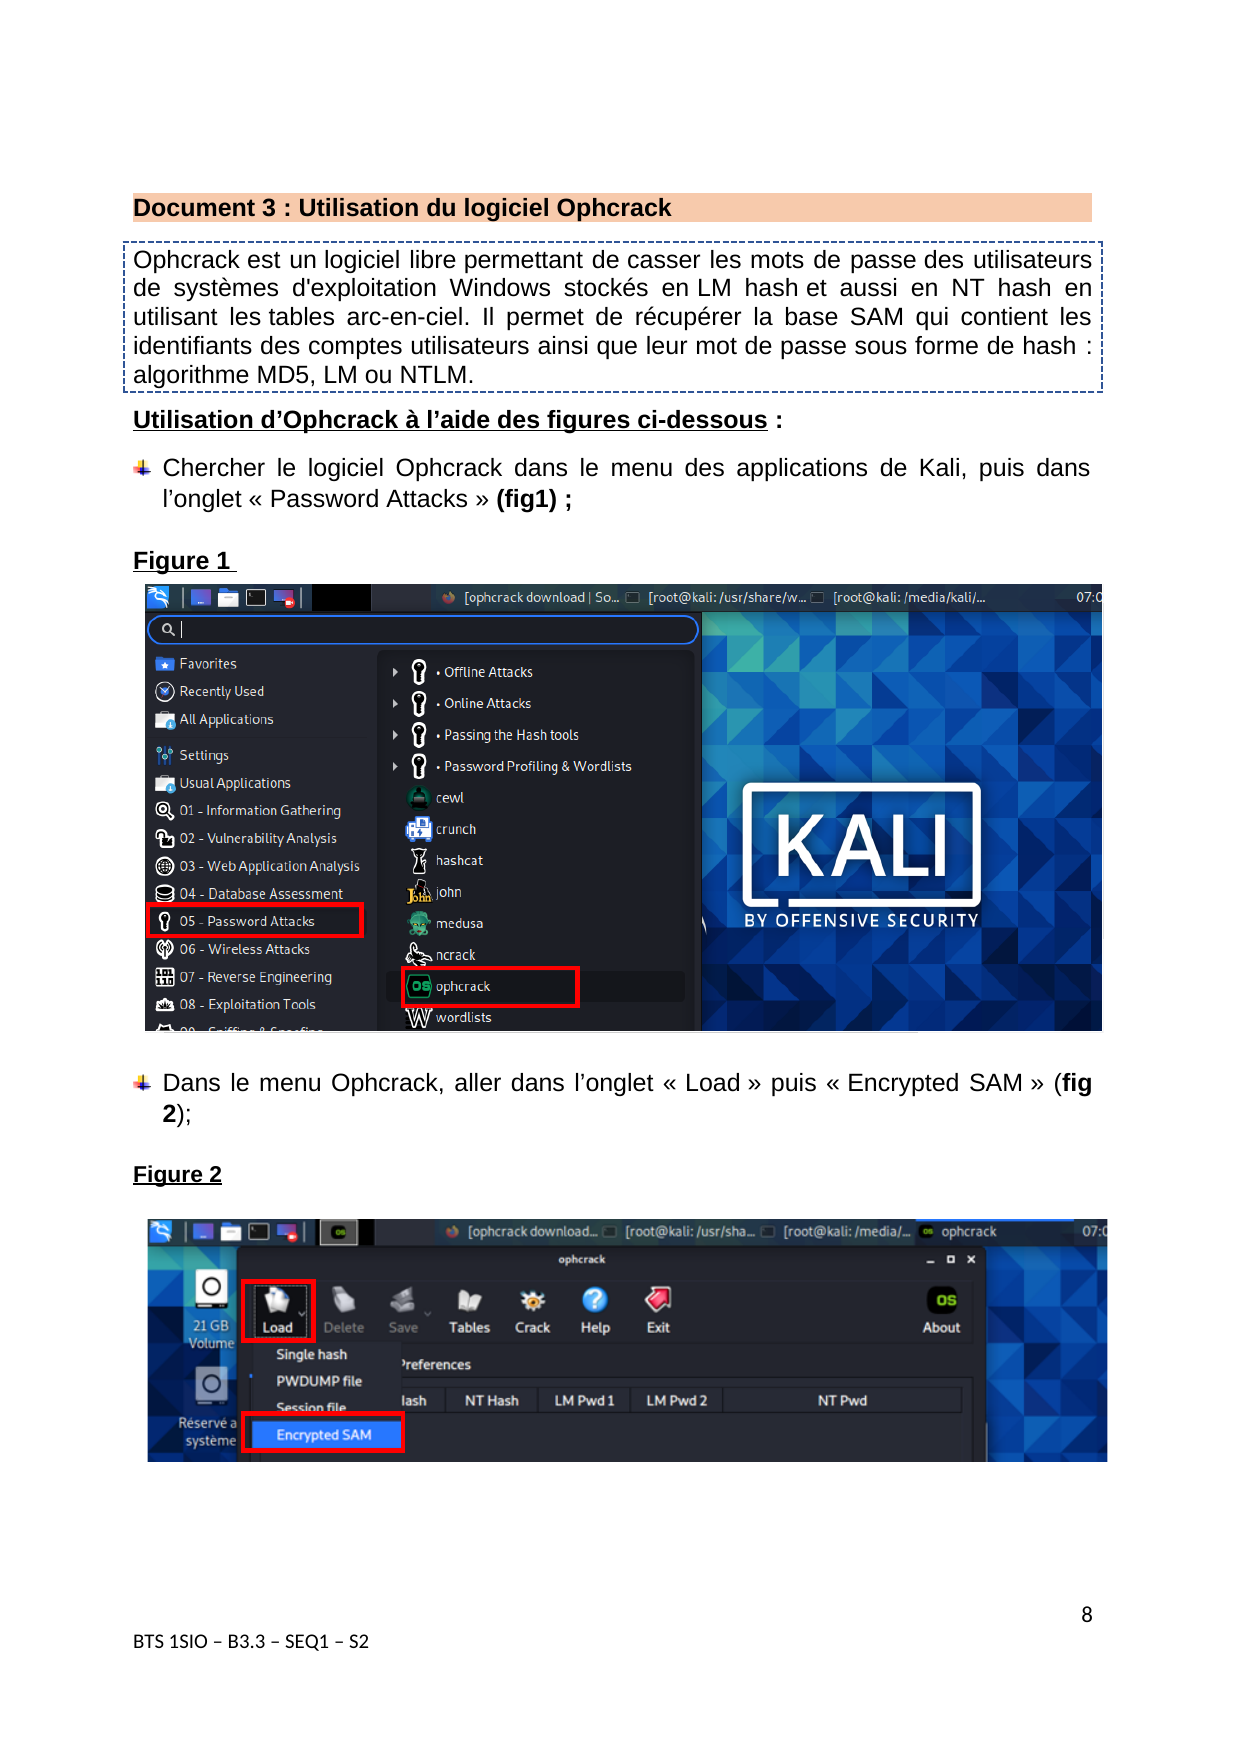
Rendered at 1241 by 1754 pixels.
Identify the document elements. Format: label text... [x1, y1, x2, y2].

picture [147, 1219, 1108, 1462]
list Chercher le logiciel Ophcrack dans le menu des applications de Kali, puis dans l’onglet « Password Attacks » (fig1) ; [133, 453, 1092, 513]
text Document 3 : Utilisation du logiciel Ophcrack [133, 193, 1092, 222]
list Figure 2 [133, 1161, 1092, 1187]
picture [145, 584, 1104, 1033]
list Dans le menu Ophcrack, aller dans l’onglet « Load » puis « Encrypted SAM » (fig 2); [133, 1067, 1092, 1127]
picture [133, 458, 151, 476]
text Ophcrack est un logiciel libre permettant de casser les mots de passe des utilisateurs de systèmes d'exploitation Windows stockés en LM hash et aussi en NT hash en utilisant les tables arc-en-ciel. Il permet de récupérer la base SAM qui contient les identifiants des comptes utilisateurs ainsi que leur mot de passe sous forme de hash : algorithme MD5, LM ou NTLM. [122, 241, 1103, 393]
picture [133, 1073, 151, 1091]
list Figure 1 [133, 546, 1092, 575]
text Utilisation d’Ophcrack à l’aide des figures ci-dessous : [133, 405, 1092, 434]
